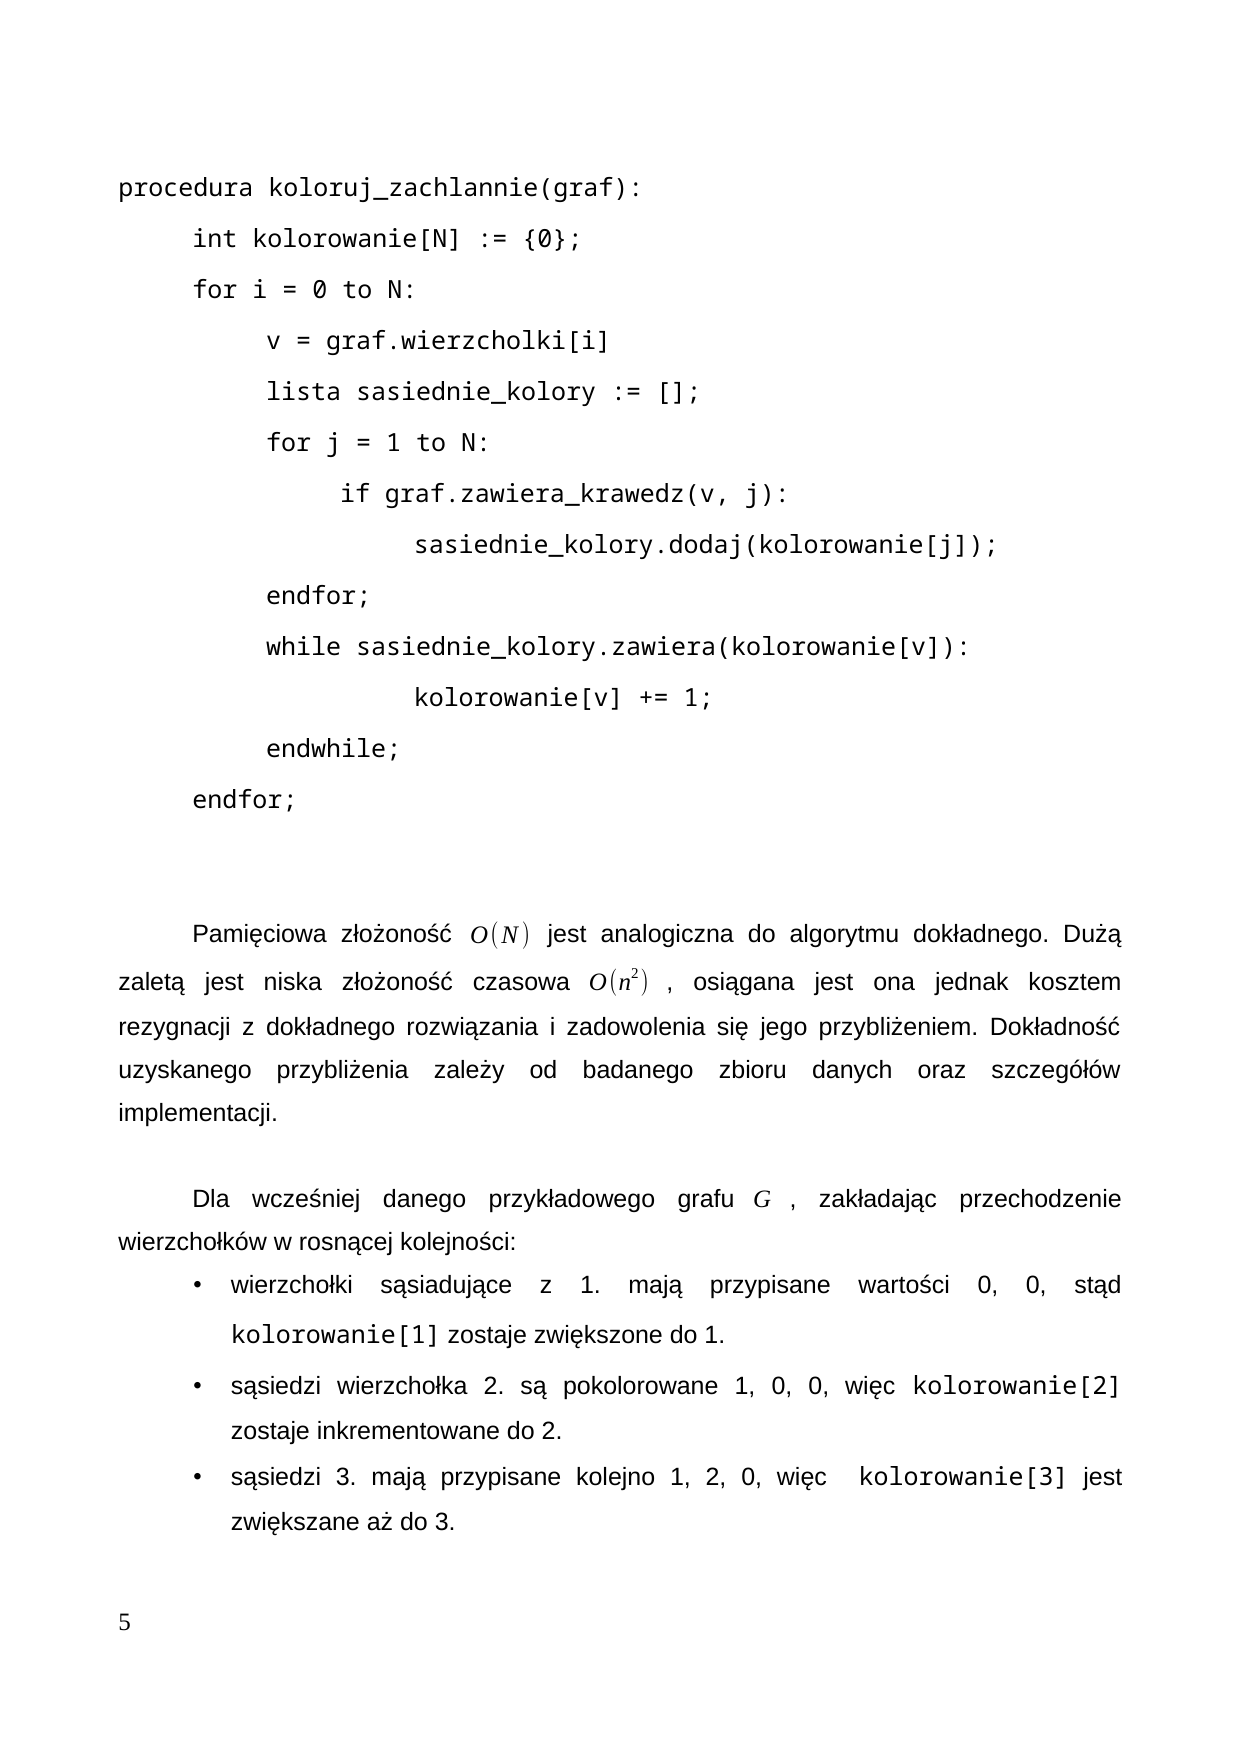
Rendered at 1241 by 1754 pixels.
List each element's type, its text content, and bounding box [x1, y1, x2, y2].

text Pamięciowa złożonośćjest analogiczna do algorytmu dokładnego. Dużą zaletą jest niska złożoność czasowa, osiągana jest ona jednak kosztem rezygnacji z dokładnego rozwiązania i zadowolenia się jego przybliżeniem. Dokładność uzyskanego przybliżenia zależy od badanego zbioru danych oraz szczegółów implementacji. [118, 919, 1122, 1127]
text kolorowanie[v] += 1; [118, 679, 1122, 714]
text for j = 1 to N: [118, 424, 1122, 458]
subtitle Dla wcześniej danego przykładowego grafu, zakładając przechodzenie wierzchołków w rosnącej kolejności: [118, 1184, 1122, 1256]
text endfor; [118, 577, 1122, 612]
text while sasiednie_kolory.zawiera(kolorowanie[v]): [118, 628, 1122, 663]
text int kolorowanie[N] := {0}; [118, 220, 1122, 254]
text endwhile; [118, 731, 1122, 765]
text for i = 0 to N: [118, 271, 1122, 305]
text lista sasiednie_kolory := []; [118, 373, 1122, 407]
subtitle sąsiedzi wierzchołka 2. są pokolorowane 1, 0, 0, więc kolorowanie[2] zostaje inkrementowane do 2. [193, 1367, 1122, 1444]
text endfor; [118, 782, 1122, 816]
subtitle wierzchołki sąsiadujące z 1. mają przypisane wartości 0, 0, stąd kolorowanie[1] zostaje zwiększone do 1. [193, 1270, 1122, 1350]
text v = graf.wierzcholki[i] [118, 322, 1122, 356]
subtitle sąsiedzi 3. mają przypisane kolejno 1, 2, 0, więc kolorowanie[3] jest zwiększane aż do 3. [193, 1459, 1122, 1536]
text procedura koloruj_zachlannie(graf): [118, 169, 1122, 203]
text sasiednie_kolory.dodaj(kolorowanie[j]); [118, 526, 1122, 561]
text if graf.zawiera_krawedz(v, j): [118, 475, 1122, 509]
